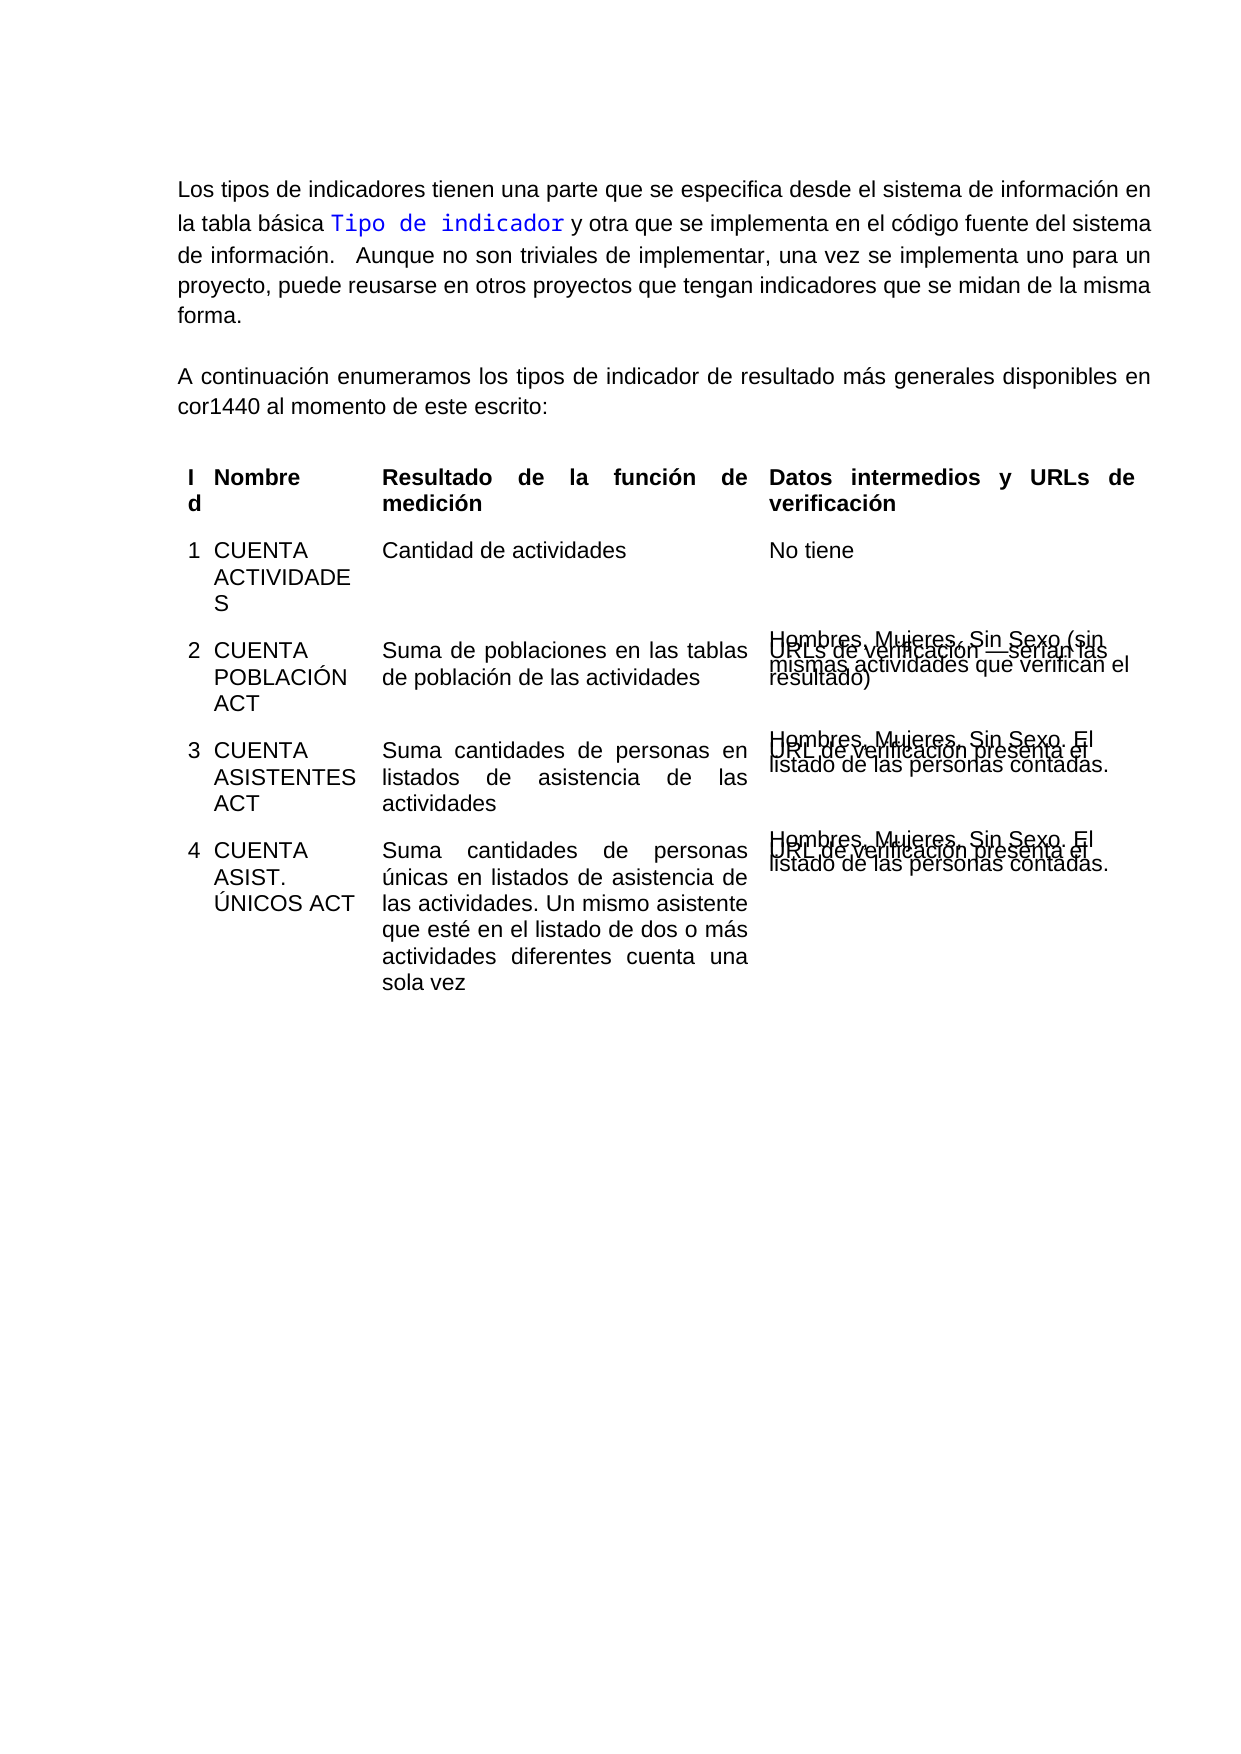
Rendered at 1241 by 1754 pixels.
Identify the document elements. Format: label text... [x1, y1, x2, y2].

table_header Resultado de la función de medición [371, 454, 758, 527]
table_cell Cantidad de actividades [371, 527, 758, 627]
table_cell CUENTA POBLACIÓN ACT [203, 627, 371, 727]
table_header Id [177, 454, 203, 527]
table_cell 2 [177, 627, 203, 727]
table_cell CUENTA ASIST. ÚNICOS ACT [203, 827, 371, 1006]
table_cell Suma cantidades de personas únicas en listados de asistencia de las actividades. Un mismo asistente que esté en el listado de dos o más actividades diferentes cuenta una sola vez [371, 827, 758, 1006]
table_cell 1 [177, 527, 203, 627]
table_cell Hombres, Mujeres, Sin Sexo (sin URLs de verificación —serían las mismas actividades que verifican el resultado) [759, 627, 1146, 727]
table_cell 4 [177, 827, 203, 1006]
table_cell Suma de poblaciones en las tablas de población de las actividades [371, 627, 758, 727]
table_cell 3 [177, 727, 203, 827]
text A continuación enumeramos los tipos de indicador de resultado más generales disponibles en cor1440 al momento de este escrito: [177, 363, 1152, 419]
table_cell Hombres, Mujeres, Sin Sexo. El URL de verificación presenta el listado de las personas contadas. [759, 827, 1146, 1006]
table_header Nombre [203, 454, 371, 527]
table_header Datos intermedios y URLs de verificación [759, 454, 1146, 527]
table_cell CUENTA ASISTENTES ACT [203, 727, 371, 827]
table_cell CUENTA ACTIVIDADES [203, 527, 371, 627]
table_cell No tiene [759, 527, 1146, 627]
table_cell Hombres, Mujeres, Sin Sexo. El URL de verificación presenta el listado de las personas contadas. [759, 727, 1146, 827]
table_cell Suma cantidades de personas en listados de asistencia de las actividades [371, 727, 758, 827]
text Los tipos de indicadores tienen una parte que se especifica desde el sistema de información en la tabla básica Tipo de indicador y otra que se implementa en el código fuente del sistema de información. Aunque no son triviales de implementar, una vez se implementa uno para un proyecto, puede reusarse en otros proyectos que tengan indicadores que se midan de la misma forma. [177, 176, 1152, 329]
